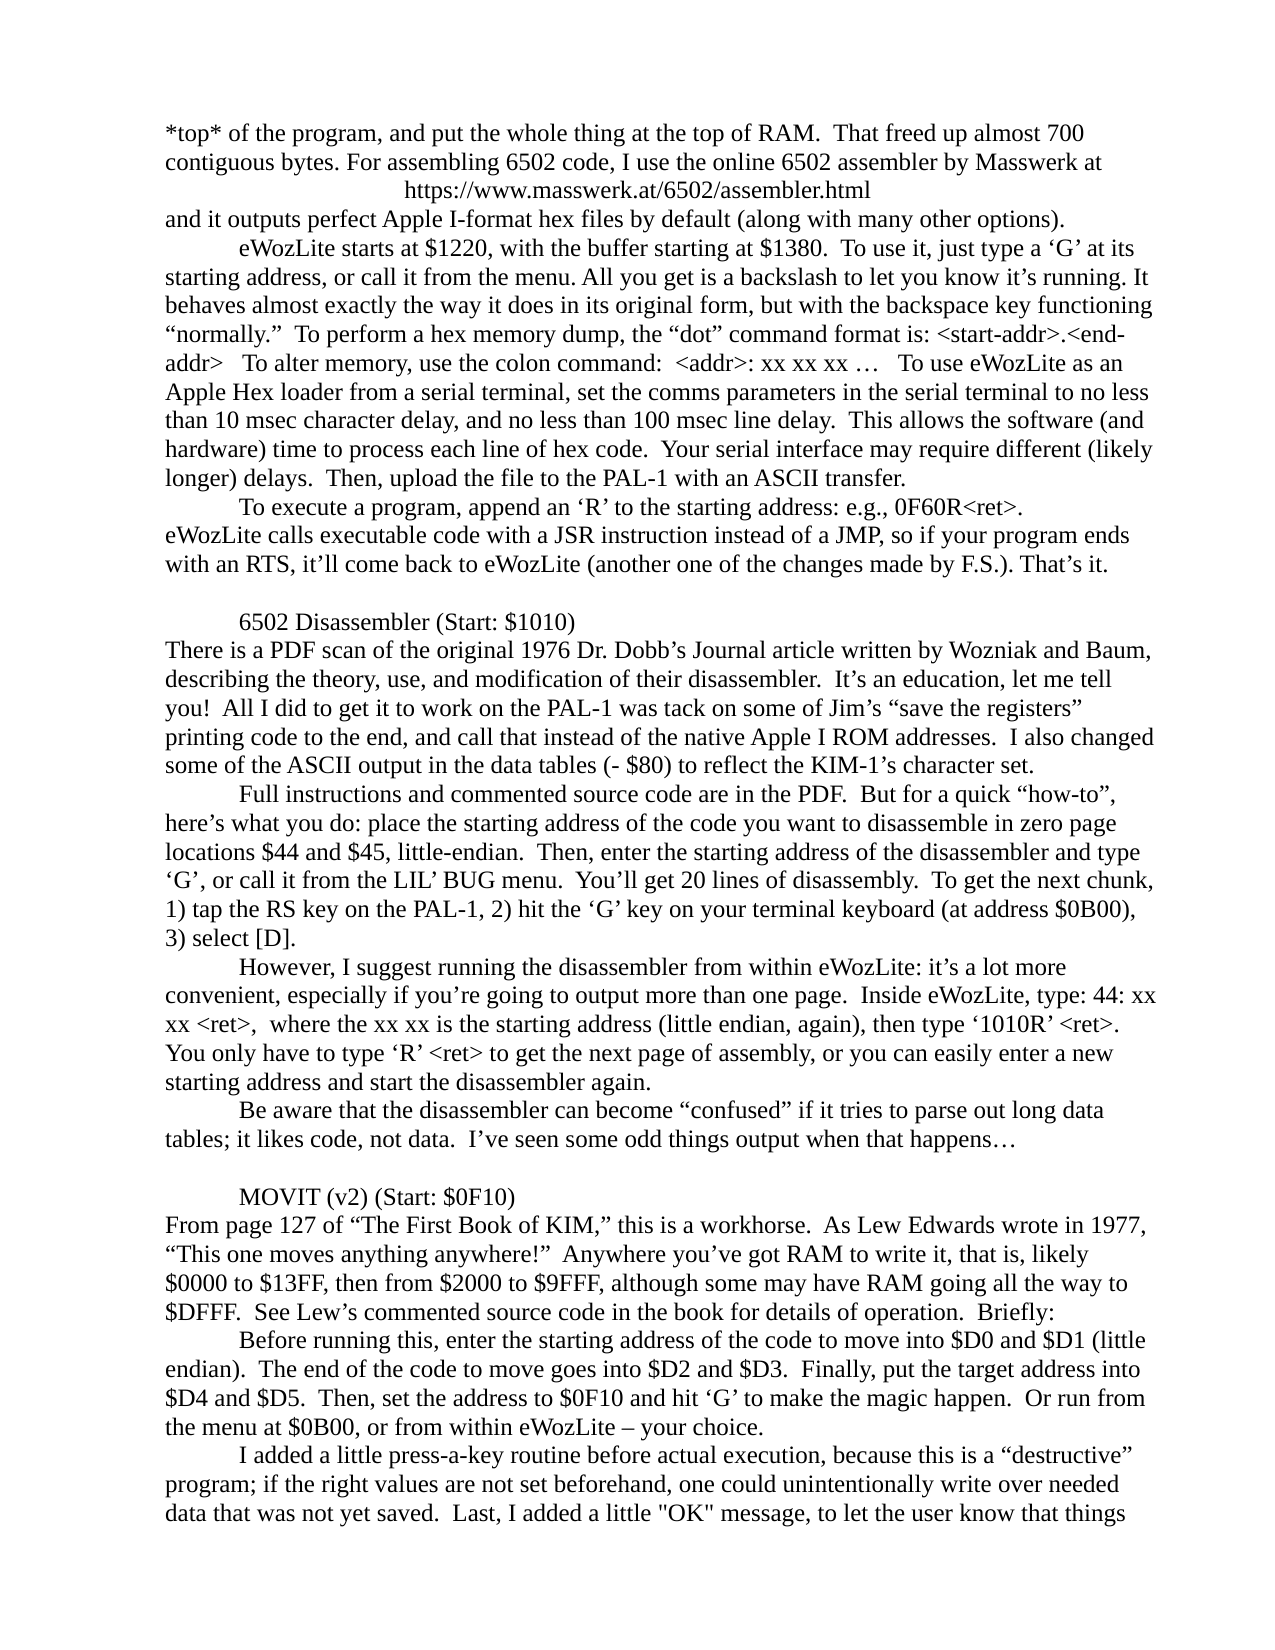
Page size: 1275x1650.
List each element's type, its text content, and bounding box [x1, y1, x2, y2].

text https://www.masswerk.at/6502/assembler.html [118, 176, 1157, 204]
text I added a little press-a-key routine before actual execution, because this is a “destructive” program; if the right values are not set beforehand, one could unintentionally write over needed data that was not yet saved. Last, I added a little "OK" message, to let the user know that things [118, 1441, 1157, 1527]
text eWozLite starts at $1220, with the buffer starting at $1380. To use it, just type a ‘G’ at its starting address, or call it from the menu. All you get is a backslash to let you know it’s running. It behaves almost exactly the way it does in its original form, but with the backspace key functioning “normally.” To perform a hex memory dump, the “dot” command format is: <start-addr>.<end-addr> To alter memory, use the colon command: <addr>: xx xx xx … To use eWozLite as an Apple Hex loader from a serial terminal, set the comms parameters in the serial terminal to no less than 10 msec character delay, and no less than 100 msec line delay. This allows the software (and hardware) time to process each line of hex code. Your serial interface may require different (likely longer) delays. Then, upload the file to the PAL-1 with an ASCII transfer. [118, 233, 1157, 492]
text Full instructions and commented source code are in the PDF. But for a quick “how-to”, here’s what you do: place the starting address of the code you want to disassemble in zero page locations $44 and $45, little-endian. Then, enter the starting address of the disassembler and type ‘G’, or call it from the LIL’ BUG menu. You’ll get 20 lines of disassembly. To get the next chunk, 1) tap the RS key on the PAL-1, 2) hit the ‘G’ key on your terminal keyboard (at address $0B00), 3) select [D]. [118, 779, 1157, 952]
text MOVIT (v2) (Start: $0F10) [118, 1182, 1157, 1211]
text *top* of the program, and put the whole thing at the top of RAM. That freed up almost 700 contiguous bytes. For assembling 6502 code, I use the online 6502 assembler by Masswerk at [118, 118, 1157, 176]
text and it outputs perfect Apple I-format hex files by default (along with many other options). [118, 204, 1157, 233]
text Be aware that the disassembler can become “confused” if it tries to parse out long data tables; it likes code, not data. I’ve seen some odd things output when that happens… [118, 1096, 1157, 1153]
text Before running this, enter the starting address of the code to move into $D0 and $D1 (little endian). The end of the code to move goes into $D2 and $D3. Finally, put the target address into $D4 and $D5. Then, set the address to $0F10 and hit ‘G’ to make the magic happen. Or run from the menu at $0B00, or from within eWozLite – your choice. [118, 1326, 1157, 1441]
text However, I suggest running the disassembler from within eWozLite: it’s a lot more convenient, especially if you’re going to output more than one page. Inside eWozLite, type: 44: xx xx <ret>, where the xx xx is the starting address (little endian, again), then type ‘1010R’ <ret>. You only have to type ‘R’ <ret> to get the next page of assembly, or you can easily enter a new starting address and start the disassembler again. [118, 952, 1157, 1096]
text To execute a program, append an ‘R’ to the starting address: e.g., 0F60R<ret>. [118, 492, 1157, 521]
text From page 127 of “The First Book of KIM,” this is a workhorse. As Lew Edwards wrote in 1977, “This one moves anything anywhere!” Anywhere you’ve got RAM to write it, that is, likely $0000 to $13FF, then from $2000 to $9FFF, although some may have RAM going all the way to $DFFF. See Lew’s commented source code in the book for details of operation. Briefly: [118, 1211, 1157, 1326]
text eWozLite calls executable code with a JSR instruction instead of a JMP, so if your program ends with an RTS, it’ll come back to eWozLite (another one of the changes made by F.S.). That’s it. [118, 521, 1157, 578]
text 6502 Disassembler (Start: $1010) [118, 607, 1157, 636]
text There is a PDF scan of the original 1976 Dr. Dobb’s Journal article written by Wozniak and Baum, describing the theory, use, and modification of their disassembler. It’s an education, let me tell you! All I did to get it to work on the PAL-1 was tack on some of Jim’s “save the registers” printing code to the end, and call that instead of the native Apple I ROM addresses. I also changed some of the ASCII output in the data tables (- $80) to reflect the KIM-1’s character set. [118, 636, 1157, 779]
